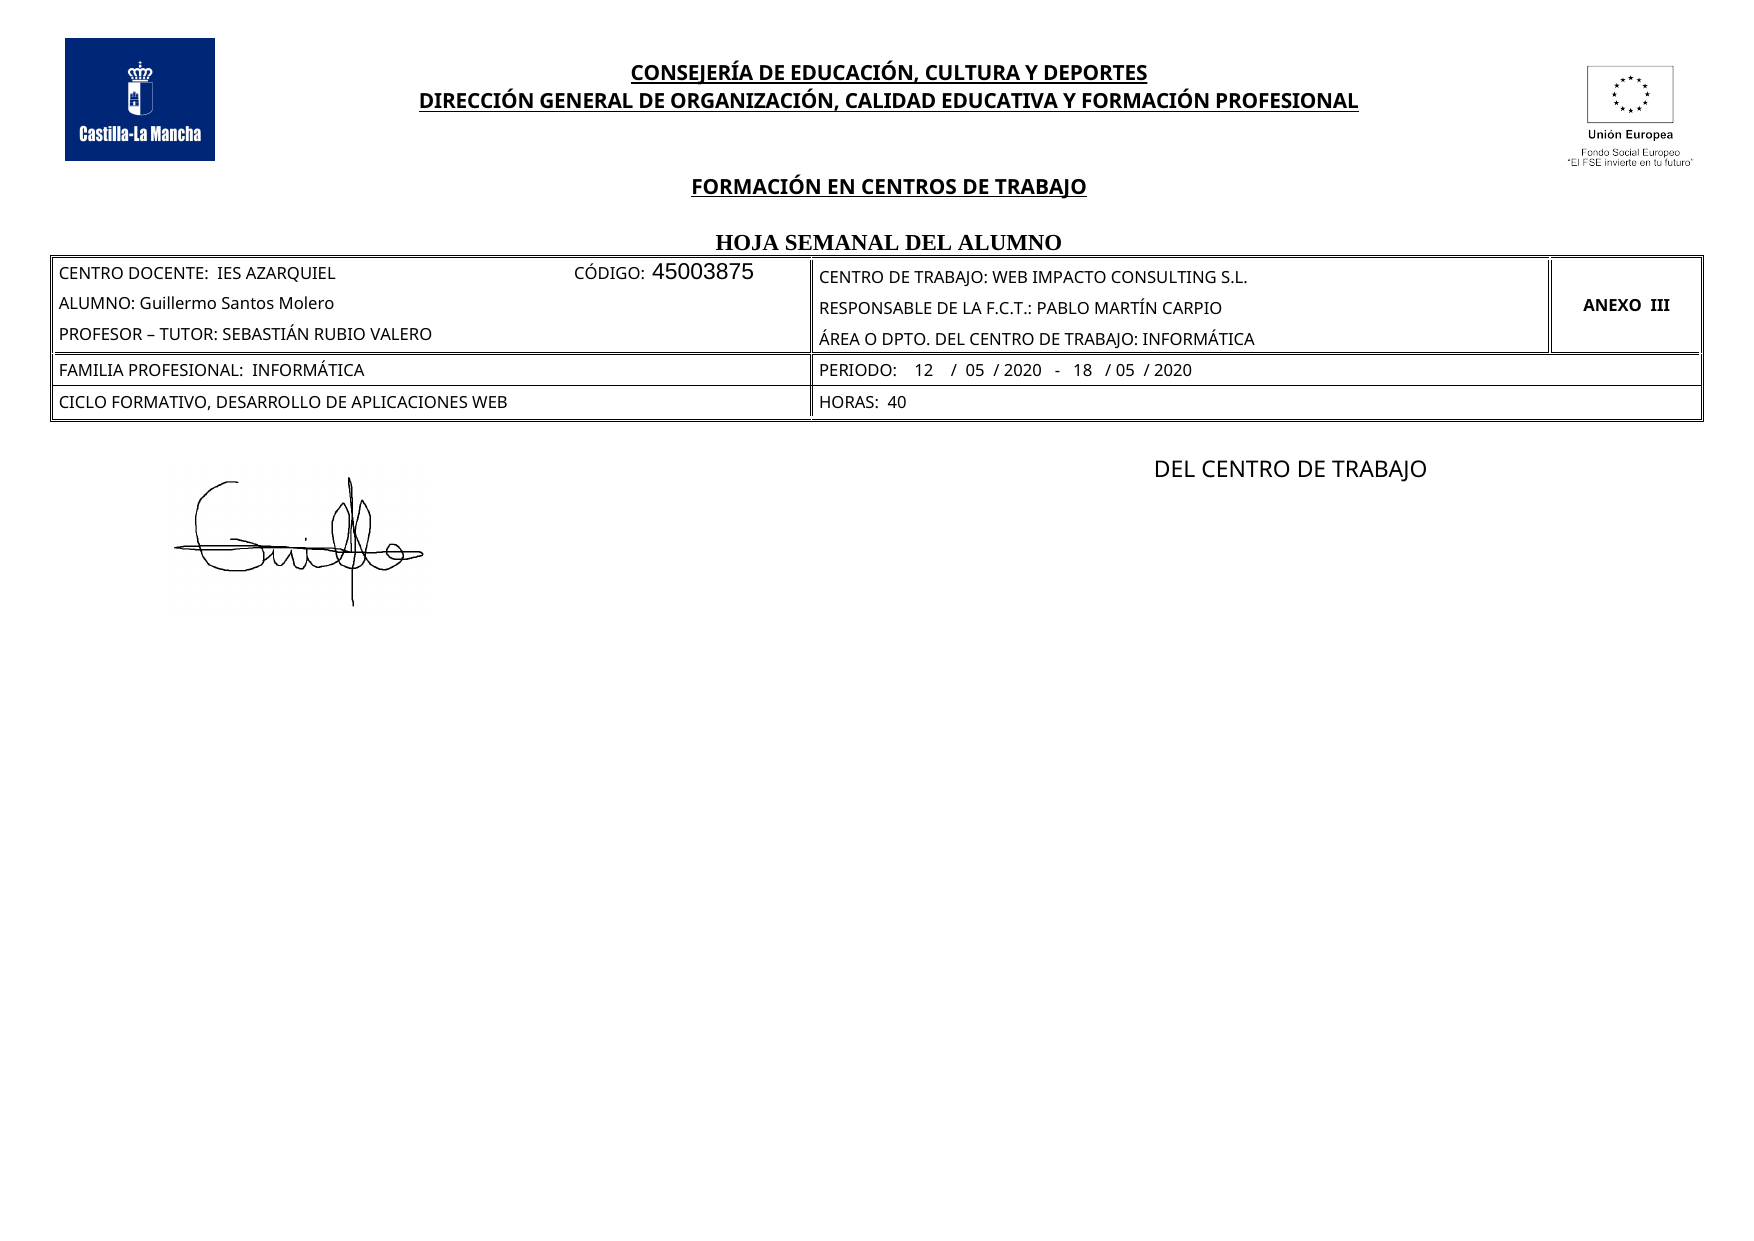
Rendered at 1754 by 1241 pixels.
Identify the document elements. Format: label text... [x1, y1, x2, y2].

picture [164, 465, 433, 616]
text DEL CENTRO DE TRABAJO [209, 453, 1718, 484]
picture [65, 38, 215, 161]
picture [1560, 56, 1697, 172]
